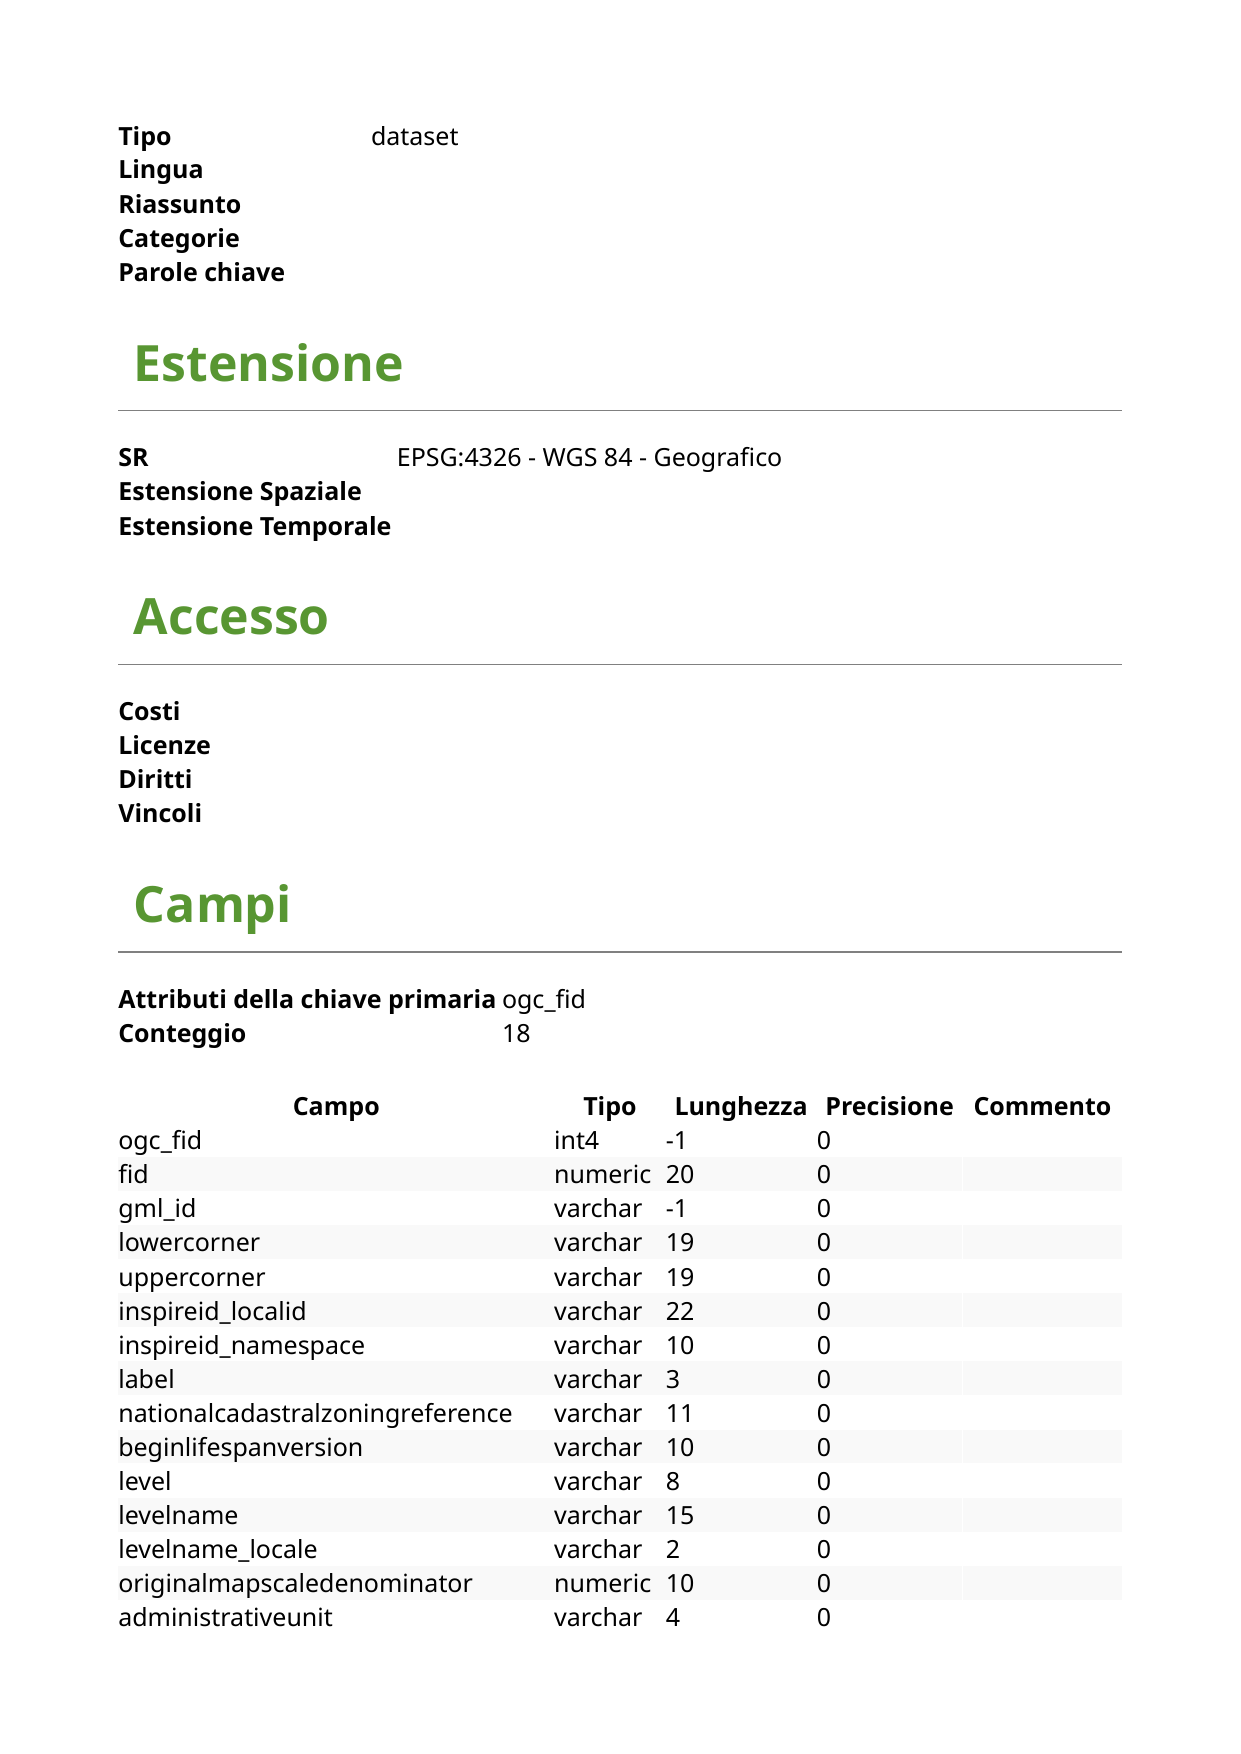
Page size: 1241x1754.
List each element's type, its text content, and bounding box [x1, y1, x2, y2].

table_cell 0 [817, 1464, 962, 1498]
table_cell 10 [666, 1566, 817, 1600]
table_cell label [118, 1361, 554, 1395]
table_cell 3 [666, 1361, 817, 1395]
table_cell [963, 1123, 1122, 1157]
table_cell [371, 254, 467, 288]
table_cell Tipo [118, 118, 371, 152]
subtitle Campi [134, 869, 1106, 937]
table_cell int4 [554, 1123, 666, 1157]
table_cell varchar [554, 1327, 666, 1361]
table_cell Categorie [118, 220, 371, 254]
table_cell inspireid_localid [118, 1293, 554, 1327]
table_cell [216, 796, 225, 830]
subtitle Estensione [134, 328, 1106, 396]
table_cell [963, 1327, 1122, 1361]
table_cell level [118, 1464, 554, 1498]
table_cell [371, 152, 467, 186]
table_cell [216, 728, 225, 762]
table_header EPSG:4326 - WGS 84 - Geografico [397, 440, 791, 474]
table_cell 0 [817, 1600, 962, 1634]
table_cell 0 [817, 1225, 962, 1259]
table_cell varchar [554, 1600, 666, 1634]
table_cell [963, 1600, 1122, 1634]
table_cell Conteggio [118, 1016, 502, 1050]
table_cell varchar [554, 1464, 666, 1498]
table_header Precisione [817, 1089, 962, 1123]
table_cell 15 [666, 1498, 817, 1532]
table_cell 0 [817, 1157, 962, 1191]
table_header Tipo [554, 1089, 666, 1123]
table_cell inspireid_namespace [118, 1327, 554, 1361]
table_cell [963, 1532, 1122, 1566]
subtitle Accesso [134, 581, 1106, 649]
table_cell uppercorner [118, 1259, 554, 1293]
table_cell fid [118, 1157, 554, 1191]
table_cell Parole chiave [118, 254, 371, 288]
table_cell gml_id [118, 1191, 554, 1225]
table_cell 19 [666, 1259, 817, 1293]
table_cell varchar [554, 1430, 666, 1463]
table_header Costi [118, 694, 216, 728]
table_cell 4 [666, 1600, 817, 1634]
table_cell ogc_fid [118, 1123, 554, 1157]
table_cell Estensione Temporale [118, 508, 397, 542]
table_cell [963, 1566, 1122, 1600]
table_cell numeric [554, 1157, 666, 1191]
table_cell 11 [666, 1395, 817, 1429]
table_cell varchar [554, 1225, 666, 1259]
table_cell 22 [666, 1293, 817, 1327]
table_cell [371, 220, 467, 254]
table_cell varchar [554, 1361, 666, 1395]
table_header Lunghezza [666, 1089, 817, 1123]
table_cell beginlifespanversion [118, 1430, 554, 1463]
table_cell varchar [554, 1191, 666, 1225]
table_cell levelname_locale [118, 1532, 554, 1566]
table_cell 0 [817, 1293, 962, 1327]
table_cell 0 [817, 1259, 962, 1293]
table_header SR [118, 440, 397, 474]
table_cell originalmapscaledenominator [118, 1566, 554, 1600]
table_cell varchar [554, 1498, 666, 1532]
table_cell [963, 1157, 1122, 1191]
table_header Commento [963, 1089, 1122, 1123]
table_cell varchar [554, 1259, 666, 1293]
table_cell Licenze [118, 728, 216, 762]
table_cell 0 [817, 1327, 962, 1361]
table_cell -1 [666, 1191, 817, 1225]
table_cell 0 [817, 1191, 962, 1225]
table_cell [963, 1430, 1122, 1463]
table_cell Lingua [118, 152, 371, 186]
table_cell 10 [666, 1430, 817, 1463]
table_cell [371, 186, 467, 220]
table_cell numeric [554, 1566, 666, 1600]
table_cell varchar [554, 1532, 666, 1566]
table_cell Diritti [118, 762, 216, 796]
table_cell [963, 1259, 1122, 1293]
table_cell [963, 1361, 1122, 1395]
table_cell [963, 1498, 1122, 1532]
table_cell 2 [666, 1532, 817, 1566]
table_cell [963, 1225, 1122, 1259]
table_cell Estensione Spaziale [118, 474, 397, 508]
table_cell 8 [666, 1464, 817, 1498]
table_header Campo [118, 1089, 554, 1123]
table_cell 0 [817, 1566, 962, 1600]
table_cell Vincoli [118, 796, 216, 830]
table_cell 19 [666, 1225, 817, 1259]
table_cell 0 [817, 1498, 962, 1532]
table_cell [397, 474, 791, 508]
table_cell 10 [666, 1327, 817, 1361]
table_cell [216, 762, 225, 796]
table_cell varchar [554, 1293, 666, 1327]
table_cell nationalcadastralzoningreference [118, 1395, 554, 1429]
table_cell 0 [817, 1430, 962, 1463]
table_cell [397, 508, 791, 542]
table_cell -1 [666, 1123, 817, 1157]
table_cell [963, 1395, 1122, 1429]
table_header [216, 694, 225, 728]
table_cell administrativeunit [118, 1600, 554, 1634]
table_cell Riassunto [118, 186, 371, 220]
table_cell 20 [666, 1157, 817, 1191]
table_cell 0 [817, 1123, 962, 1157]
table_cell 18 [502, 1016, 601, 1050]
table_header ogc_fid [502, 982, 601, 1016]
table_cell [963, 1293, 1122, 1327]
table_cell 0 [817, 1395, 962, 1429]
table_cell dataset [371, 118, 467, 152]
table_cell [963, 1191, 1122, 1225]
table_cell [963, 1464, 1122, 1498]
table_header Attributi della chiave primaria [118, 982, 502, 1016]
table_cell levelname [118, 1498, 554, 1532]
table_cell varchar [554, 1395, 666, 1429]
table_cell 0 [817, 1361, 962, 1395]
table_cell 0 [817, 1532, 962, 1566]
table_cell lowercorner [118, 1225, 554, 1259]
